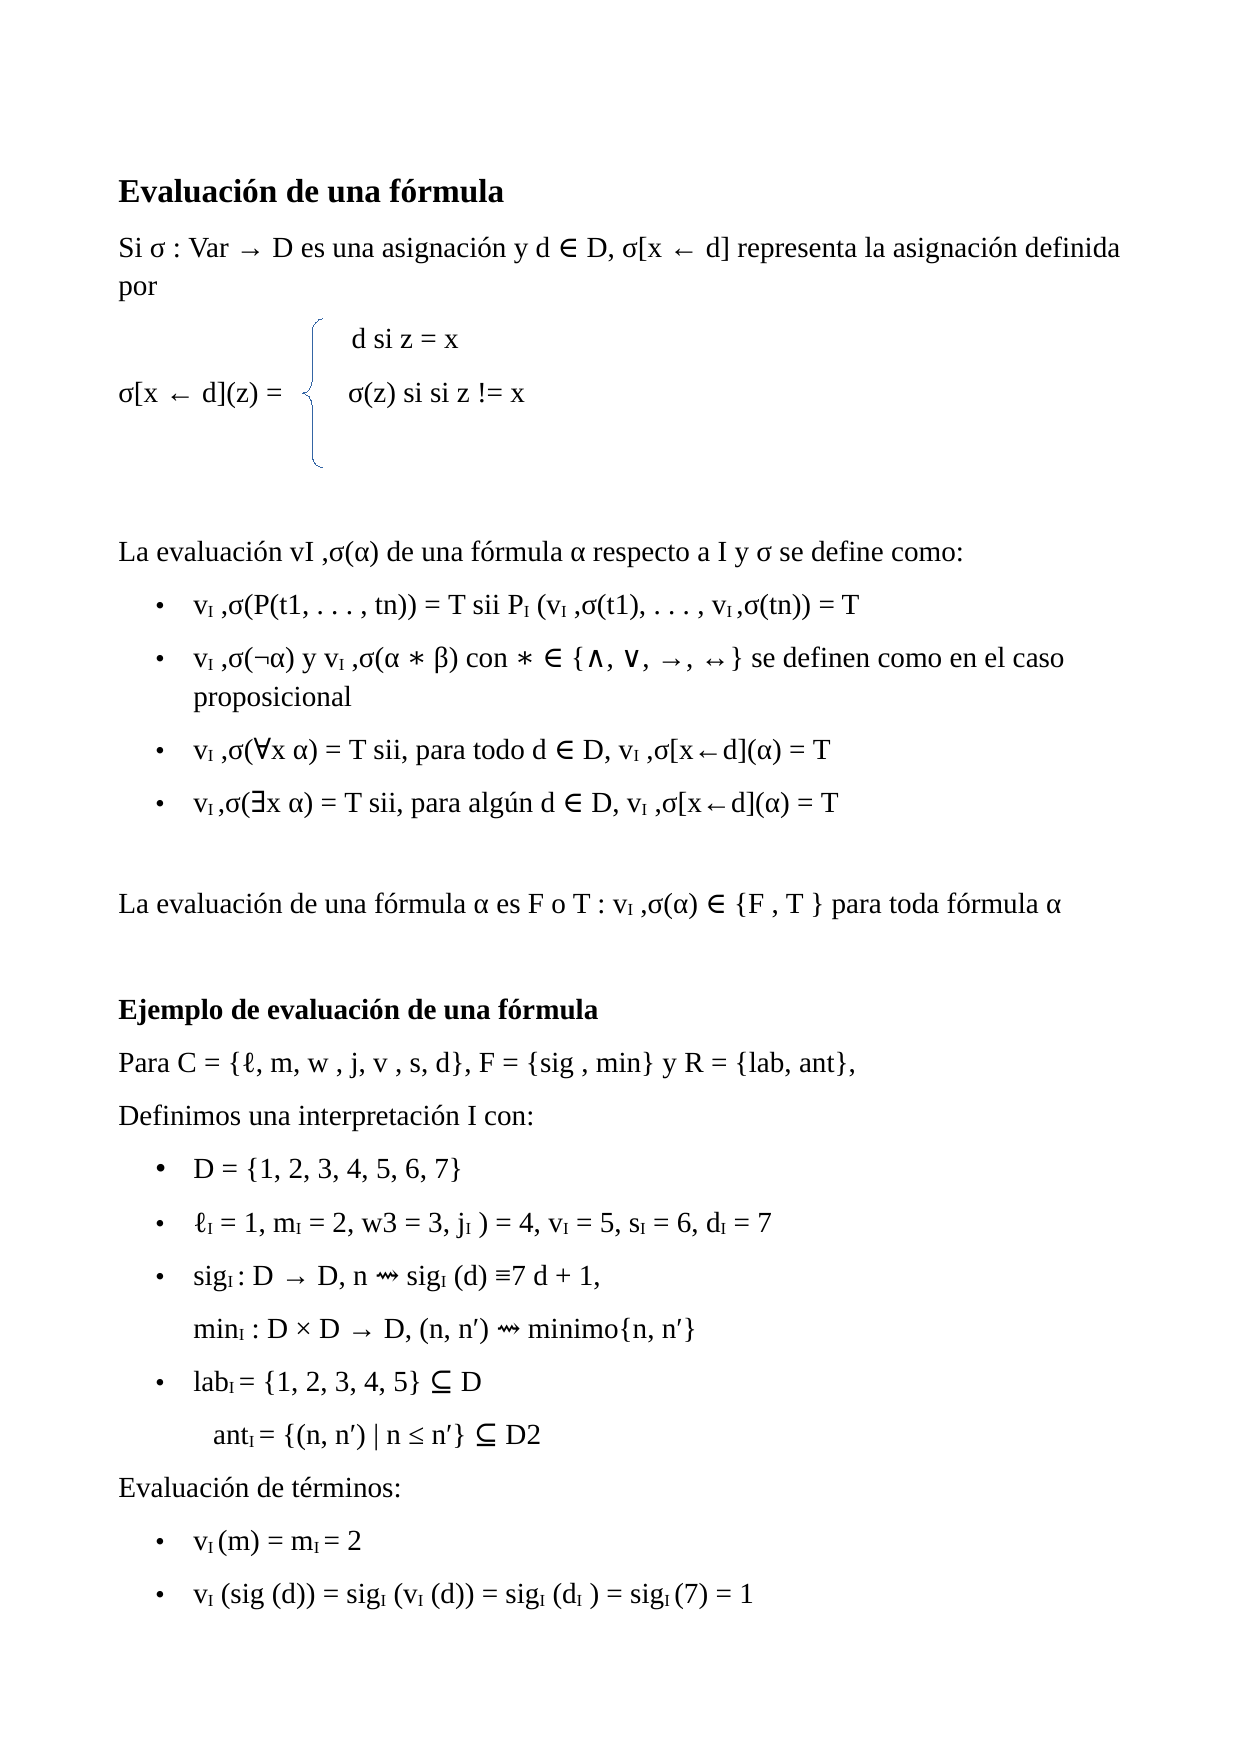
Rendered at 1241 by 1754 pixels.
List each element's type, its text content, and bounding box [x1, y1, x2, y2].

text Si σ : Var → D es una asignación y d ∈ D, σ[x ← d] representa la asignación definida por [118, 230, 1122, 302]
list vI (sig (d)) = sigI (vI (d)) = sigI (dI ) = sigI (7) = 1 [156, 1577, 1122, 1610]
text Ejemplo de evaluación de una fórmula [118, 992, 1122, 1026]
list labI = {1, 2, 3, 4, 5} ⊆ D [156, 1364, 1122, 1398]
text Definimos una interpretación I con: [118, 1098, 1122, 1132]
text d si z = x [118, 322, 1122, 355]
text antI = {(n, n′) | n ≤ n′} ⊆ D2 [118, 1417, 1122, 1451]
list D = {1, 2, 3, 4, 5, 6, 7} [156, 1151, 1122, 1185]
list vI ,σ(∃x α) = T sii, para algún d ∈ D, vI ,σ[x←d](α) = T [156, 785, 1122, 819]
list vI ,σ(¬α) y vI ,σ(α ∗ β) con ∗ ∈ {∧, ∨, →, ↔} se definen como en el caso proposicional [156, 640, 1122, 712]
text σ[x ← d](z) = σ(z) si si z != x [118, 375, 1122, 408]
text Para C = {ℓ, m, w , j, v , s, d}, F = {sig , min} y R = {lab, ant}, [118, 1045, 1122, 1079]
list vI ,σ(P(t1, . . . , tn)) = T sii PI (vI ,σ(t1), . . . , vI ,σ(tn)) = T [156, 587, 1122, 621]
list minI : D × D → D, (n, n′) ⇝ minimo{n, n′} [156, 1311, 1122, 1344]
list vI ,σ(∀x α) = T sii, para todo d ∈ D, vI ,σ[x←d](α) = T [156, 732, 1122, 766]
list sigI : D → D, n ⇝ sigI (d) ≡7 d + 1, [156, 1258, 1122, 1291]
text Evaluación de una fórmula [118, 171, 1122, 209]
list vI (m) = mI = 2 [156, 1523, 1122, 1557]
text La evaluación de una fórmula α es F o T : vI ,σ(α) ∈ {F , T } para toda fórmula α [118, 886, 1122, 919]
text La evaluación vI ,σ(α) de una fórmula α respecto a I y σ se define como: [118, 534, 1122, 568]
text Evaluación de términos: [118, 1470, 1122, 1504]
list ℓI = 1, mI = 2, w3 = 3, jI ) = 4, vI = 5, sI = 6, dI = 7 [156, 1205, 1122, 1238]
